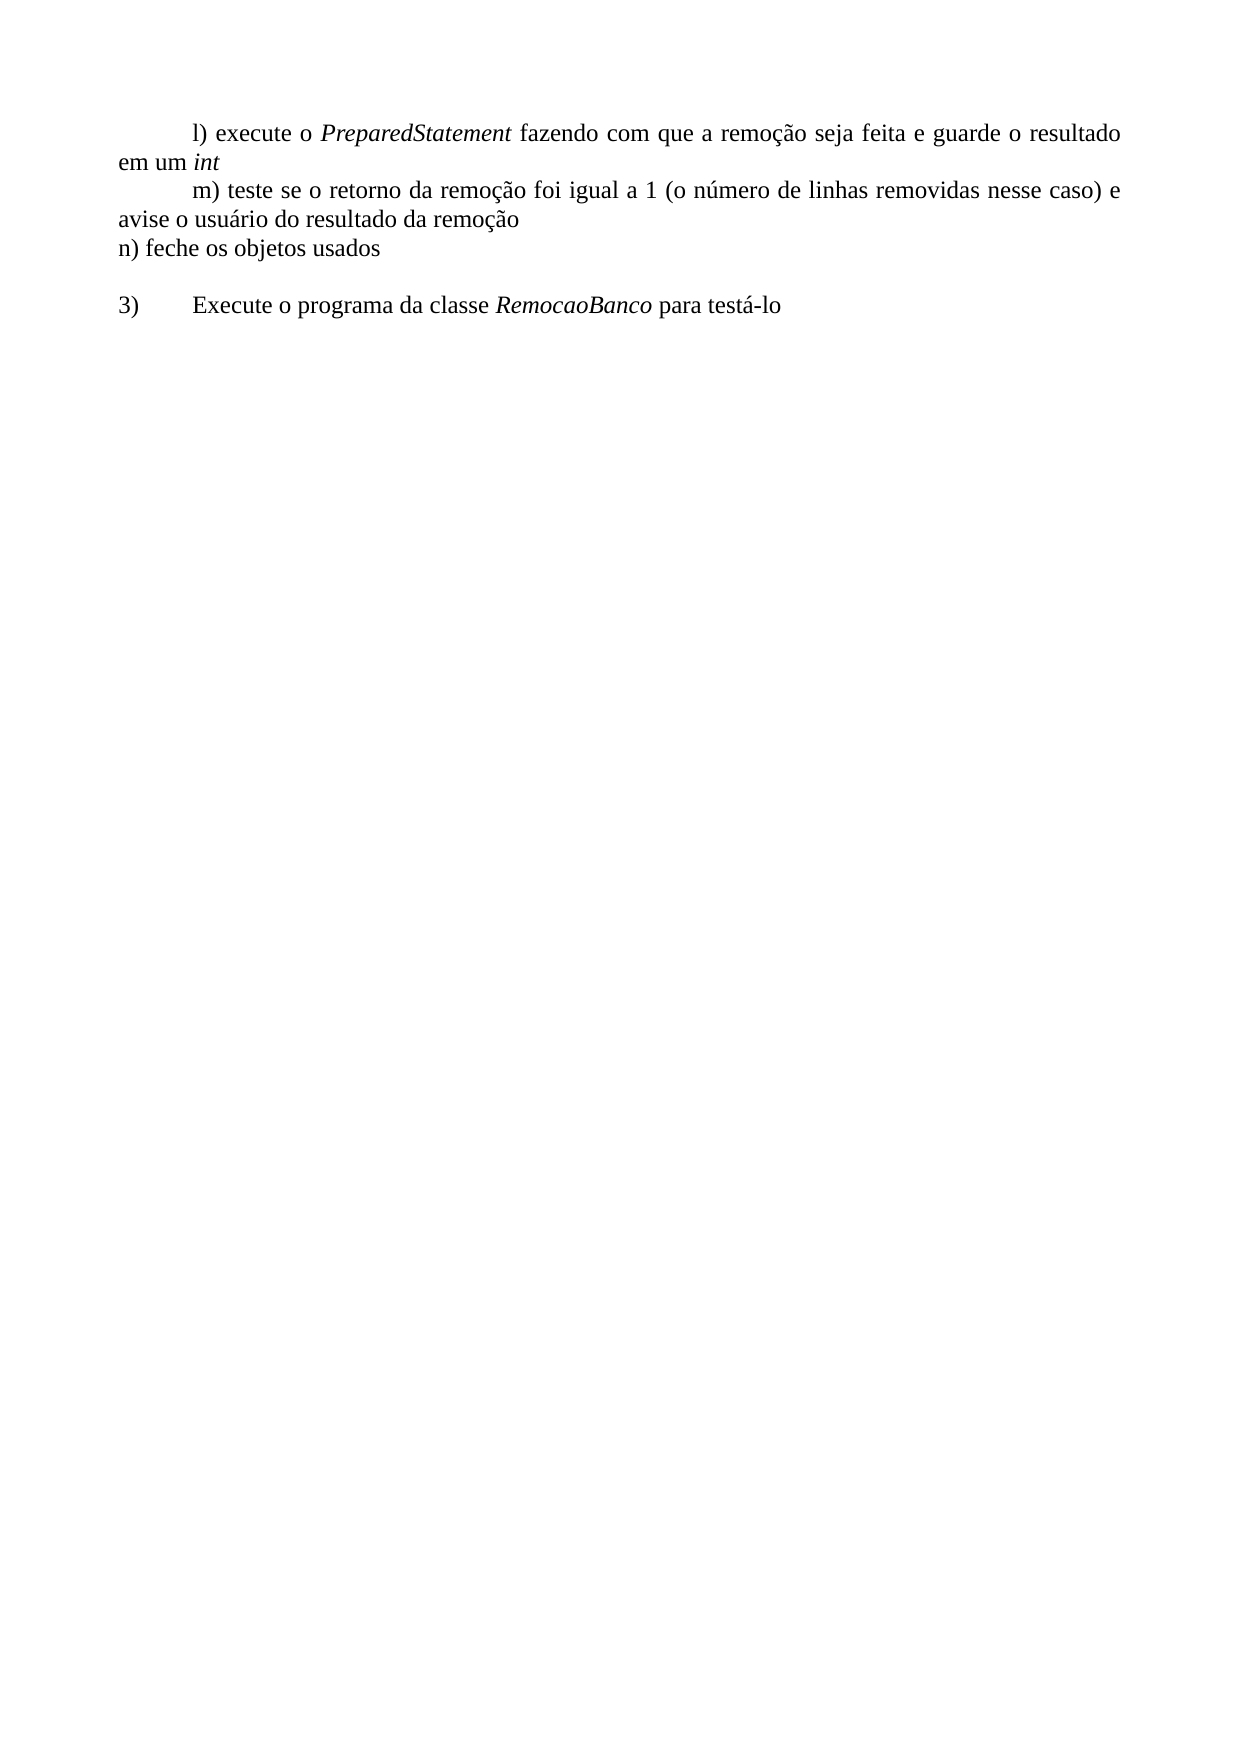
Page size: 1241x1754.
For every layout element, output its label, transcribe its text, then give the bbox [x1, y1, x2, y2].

text n) feche os objetos usados [118, 233, 1122, 262]
text m) teste se o retorno da remoção foi igual a 1 (o número de linhas removidas nesse caso) e avise o usuário do resultado da remoção [118, 176, 1122, 233]
list Execute o programa da classe RemocaoBanco para testá-lo [118, 291, 1122, 319]
text l) execute o PreparedStatement fazendo com que a remoção seja feita e guarde o resultado em um int [118, 118, 1122, 176]
